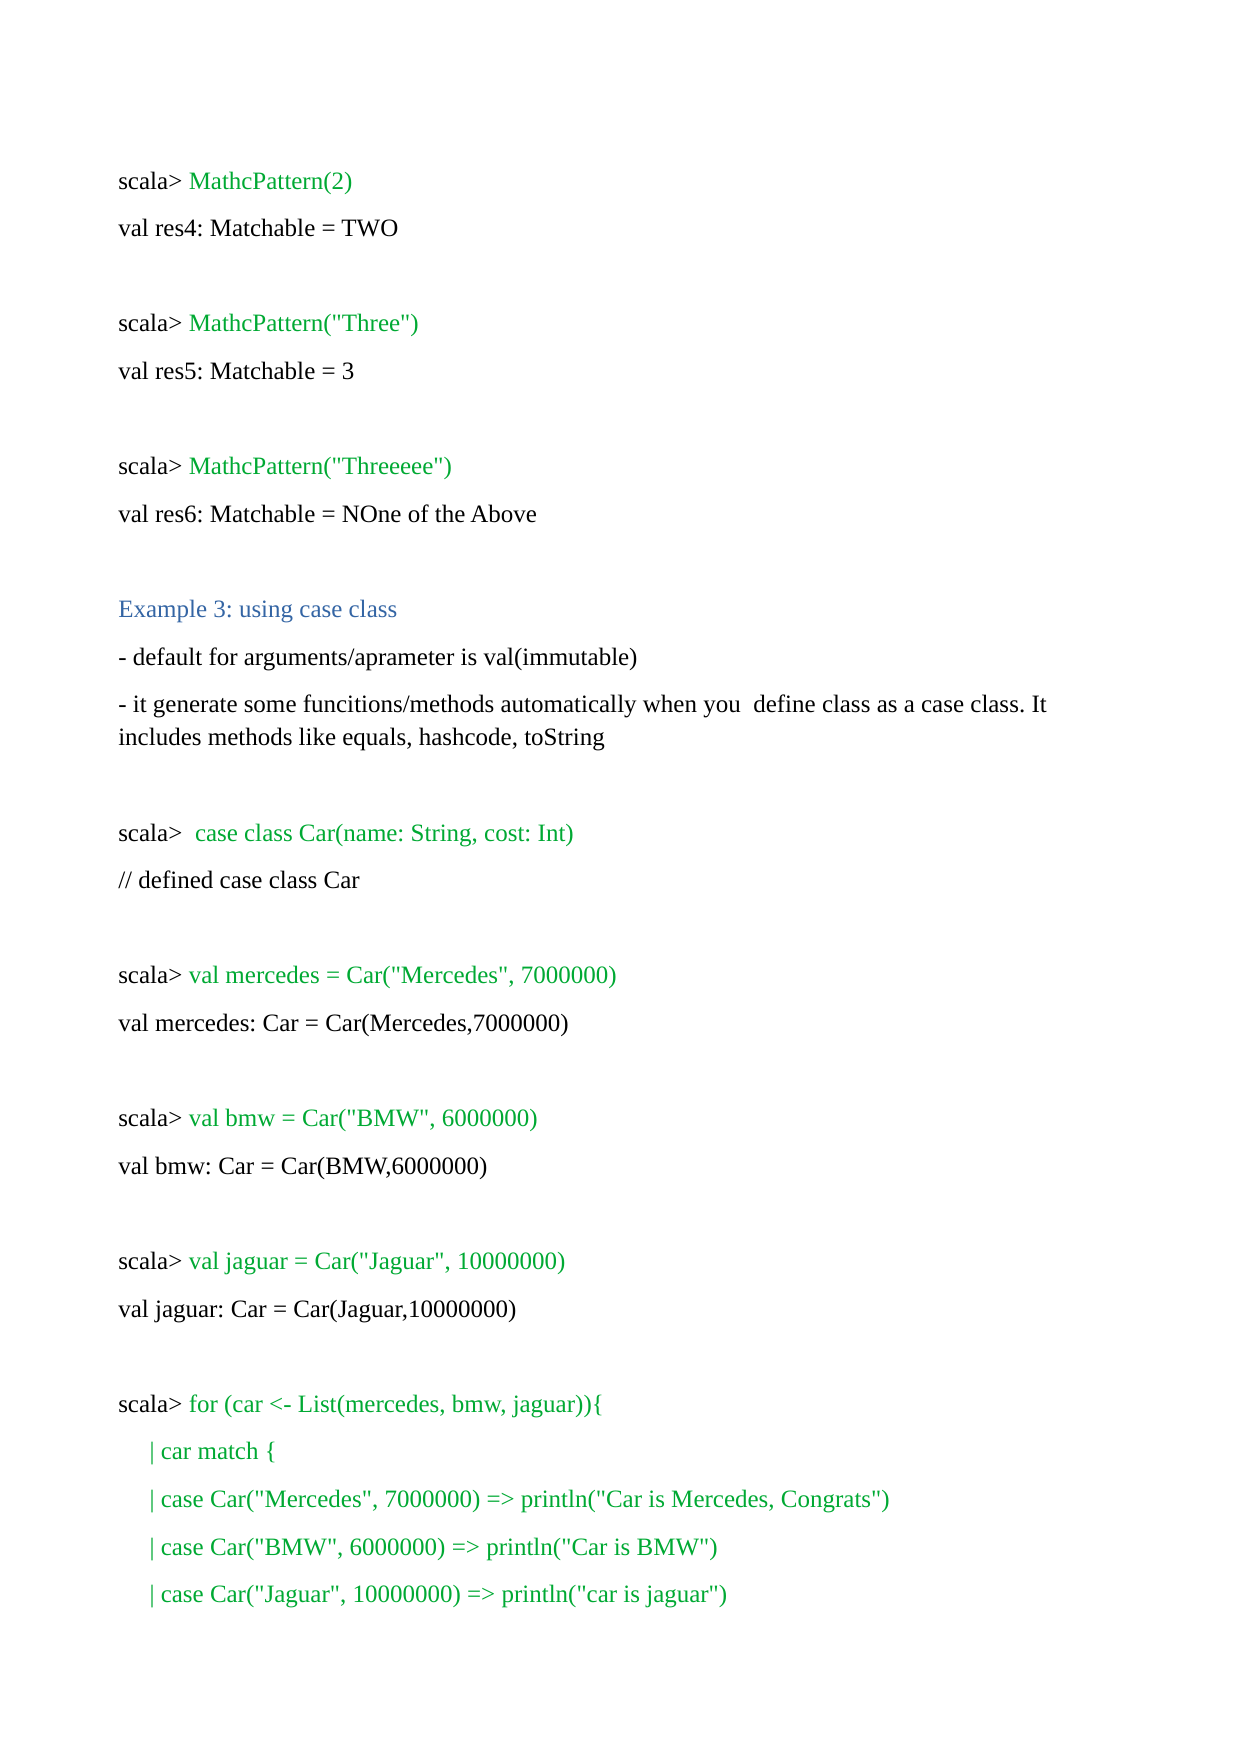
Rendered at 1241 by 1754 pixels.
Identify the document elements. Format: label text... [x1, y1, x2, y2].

text Example 3: using case class [118, 594, 1122, 623]
text | case Car("BMW", 6000000) => println("Car is BMW") [118, 1532, 1122, 1560]
text scala> val jaguar = Car("Jaguar", 10000000) [118, 1246, 1122, 1275]
text | case Car("Mercedes", 7000000) => println("Car is Mercedes, Congrats") [118, 1484, 1122, 1513]
text | car match { [118, 1436, 1122, 1465]
text val res5: Matchable = 3 [118, 356, 1122, 385]
text val bmw: Car = Car(BMW,6000000) [118, 1151, 1122, 1179]
text scala> for (car <- List(mercedes, bmw, jaguar)){ [118, 1389, 1122, 1418]
text val res4: Matchable = TWO [118, 213, 1122, 242]
text - default for arguments/aprameter is val(immutable) [118, 642, 1122, 671]
text scala> val mercedes = Car("Mercedes", 7000000) [118, 960, 1122, 989]
text scala> MathcPattern(2) [118, 166, 1122, 194]
text val res6: Matchable = NOne of the Above [118, 499, 1122, 528]
text | case Car("Jaguar", 10000000) => println("car is jaguar") [118, 1579, 1122, 1608]
text scala> MathcPattern("Threeeee") [118, 451, 1122, 480]
text val jaguar: Car = Car(Jaguar,10000000) [118, 1294, 1122, 1322]
text scala> case class Car(name: String, cost: Int) [118, 818, 1122, 846]
text - it generate some funcitions/methods automatically when you define class as a case class. It includes methods like equals, hashcode, toString [118, 689, 1122, 751]
text scala> MathcPattern("Three") [118, 308, 1122, 337]
text scala> val bmw = Car("BMW", 6000000) [118, 1103, 1122, 1132]
text // defined case class Car [118, 865, 1122, 894]
text val mercedes: Car = Car(Mercedes,7000000) [118, 1008, 1122, 1037]
